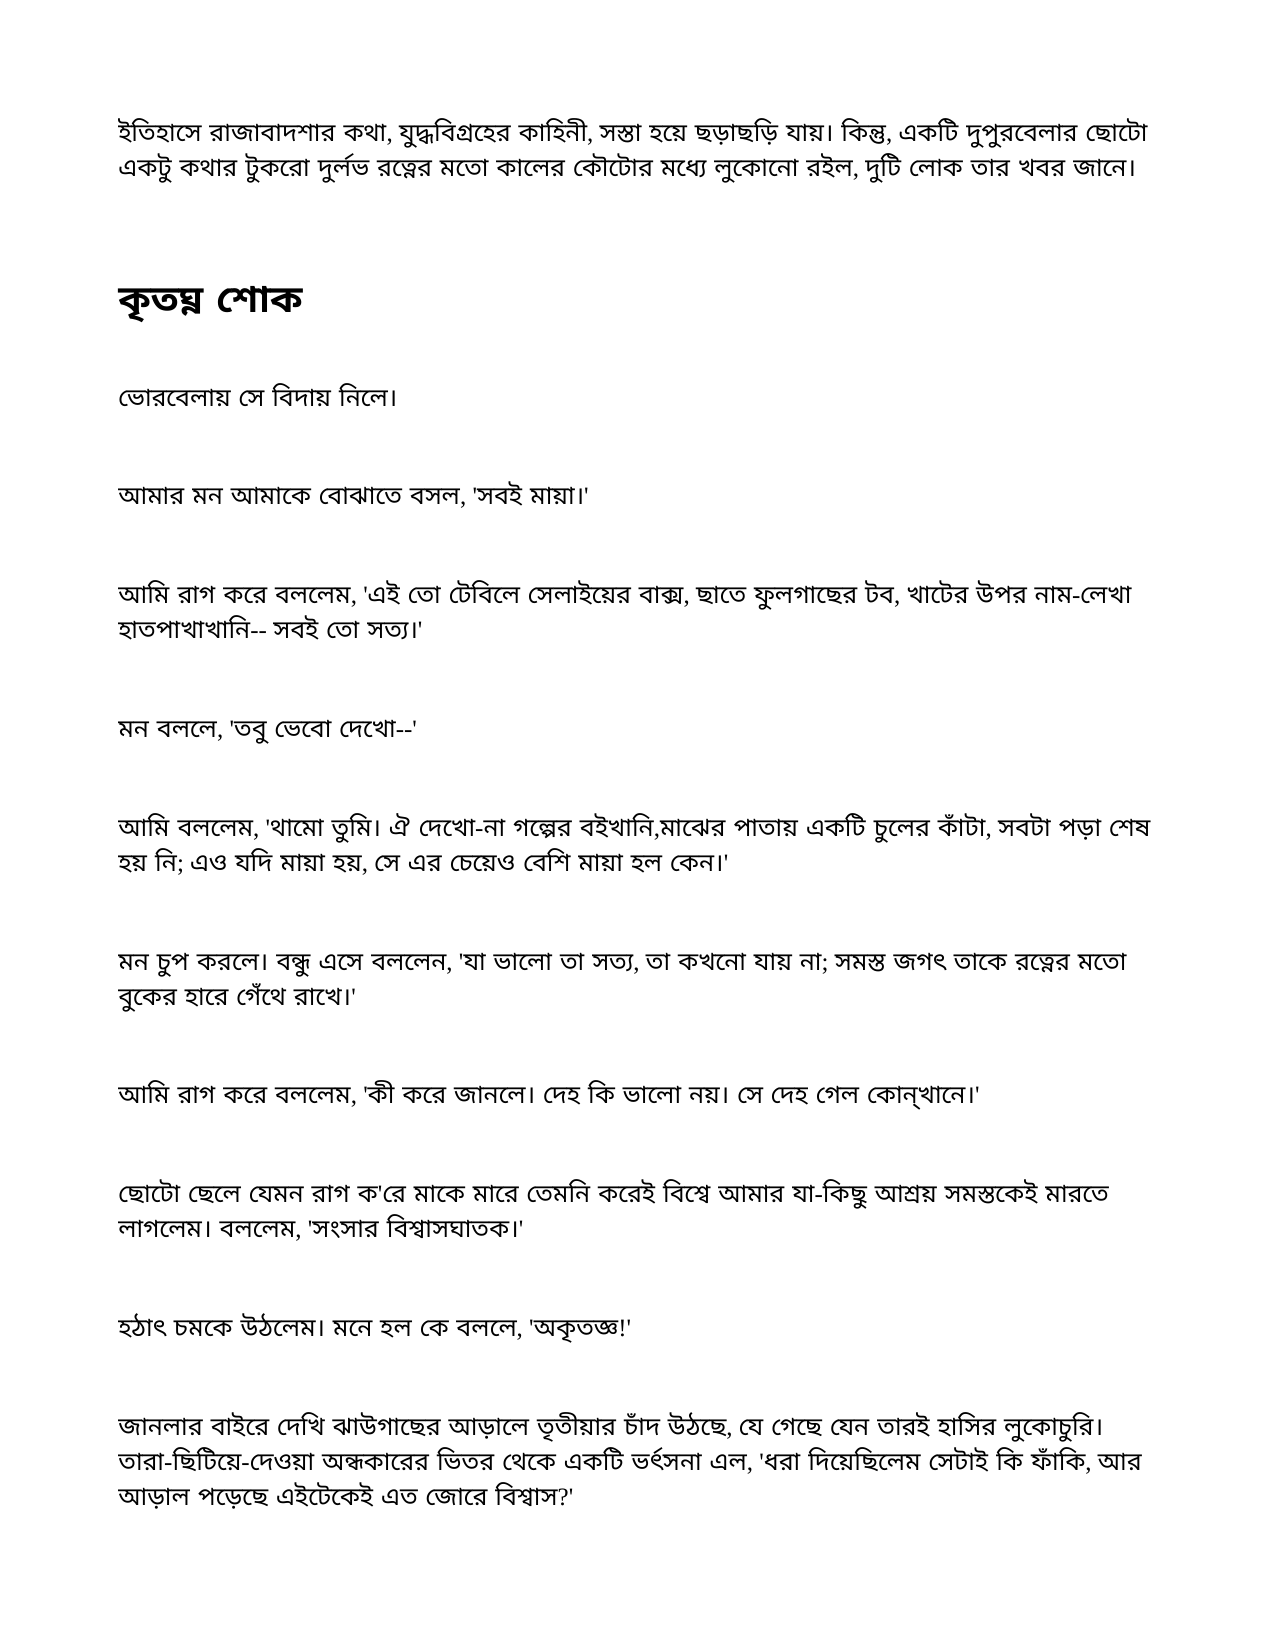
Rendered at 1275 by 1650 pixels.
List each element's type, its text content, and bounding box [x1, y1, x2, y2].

text আমি বললেম, 'থামো তুমি। ঐ দেখো-না গল্পের বইখানি,মাঝের পাতায় একটি চুলের কাঁটা, সবটা পড়া শেষ হয় নি; এও যদি মায়া হয়, সে এর চেয়েও বেশি মায়া হল কেন।' [118, 813, 1157, 877]
text আমি রাগ করে বললেম, 'এই তো টেবিলে সেলাইয়ের বাক্স, ছাতে ফুলগাছের টব, খাটের উপর নাম-লেখা হাতপাখাখানি-- সবই তো সত্য।' [118, 580, 1157, 644]
text ছোটো ছেলে যেমন রাগ ক'রে মাকে মারে তেমনি করেই বিশ্বে আমার যা-কিছু আশ্রয় সমস্তকেই মারতে লাগলেম। বললেম, 'সংসার বিশ্বাসঘাতক।' [118, 1179, 1157, 1243]
text জানলার বাইরে দেখি ঝাউগাছের আড়ালে তৃতীয়ার চাঁদ উঠছে, যে গেছে যেন তারই হাসির লুকোচুরি। তারা-ছিটিয়ে-দেওয়া অন্ধকারের ভিতর থেকে একটি ভর্ৎসনা এল, 'ধরা দিয়েছিলেম সেটাই কি ফাঁকি, আর আড়াল পড়েছে এইটেকেই এত জোরে বিশ্বাস?' [118, 1412, 1157, 1511]
subtitle কৃতঘ্ন শোক [118, 277, 1157, 321]
text আমি রাগ করে বললেম, 'কী করে জানলে। দেহ কি ভালো নয়। সে দেহ গেল কোন্‌খানে।' [118, 1080, 1157, 1110]
text আমার মন আমাকে বোঝাতে বসল, 'সবই মায়া।' [118, 481, 1157, 511]
text ভোরবেলায় সে বিদায় নিলে। [118, 383, 1157, 412]
text ইতিহাসে রাজাবাদশার কথা, যুদ্ধবিগ্রহের কাহিনী, সস্তা হয়ে ছড়াছড়ি যায়। কিন্তু, একটি দুপুরবেলার ছোটো একটু কথার টুকরো দুর্লভ রত্নের মতো কালের কৌটোর মধ্যে লুকোনো রইল, দুটি লোক তার খবর জানে। [118, 118, 1157, 182]
text মন বললে, 'তবু ভেবো দেখো--' [118, 714, 1157, 743]
text হঠাৎ চমকে উঠলেম। মনে হল কে বললে, 'অকৃতজ্ঞ!' [118, 1313, 1157, 1342]
text মন চুপ করলে। বন্ধু এসে বললেন, 'যা ভালো তা সত্য, তা কখনো যায় না; সমস্ত জগৎ তাকে রত্নের মতো বুকের হারে গেঁথে রাখে।' [118, 947, 1157, 1011]
